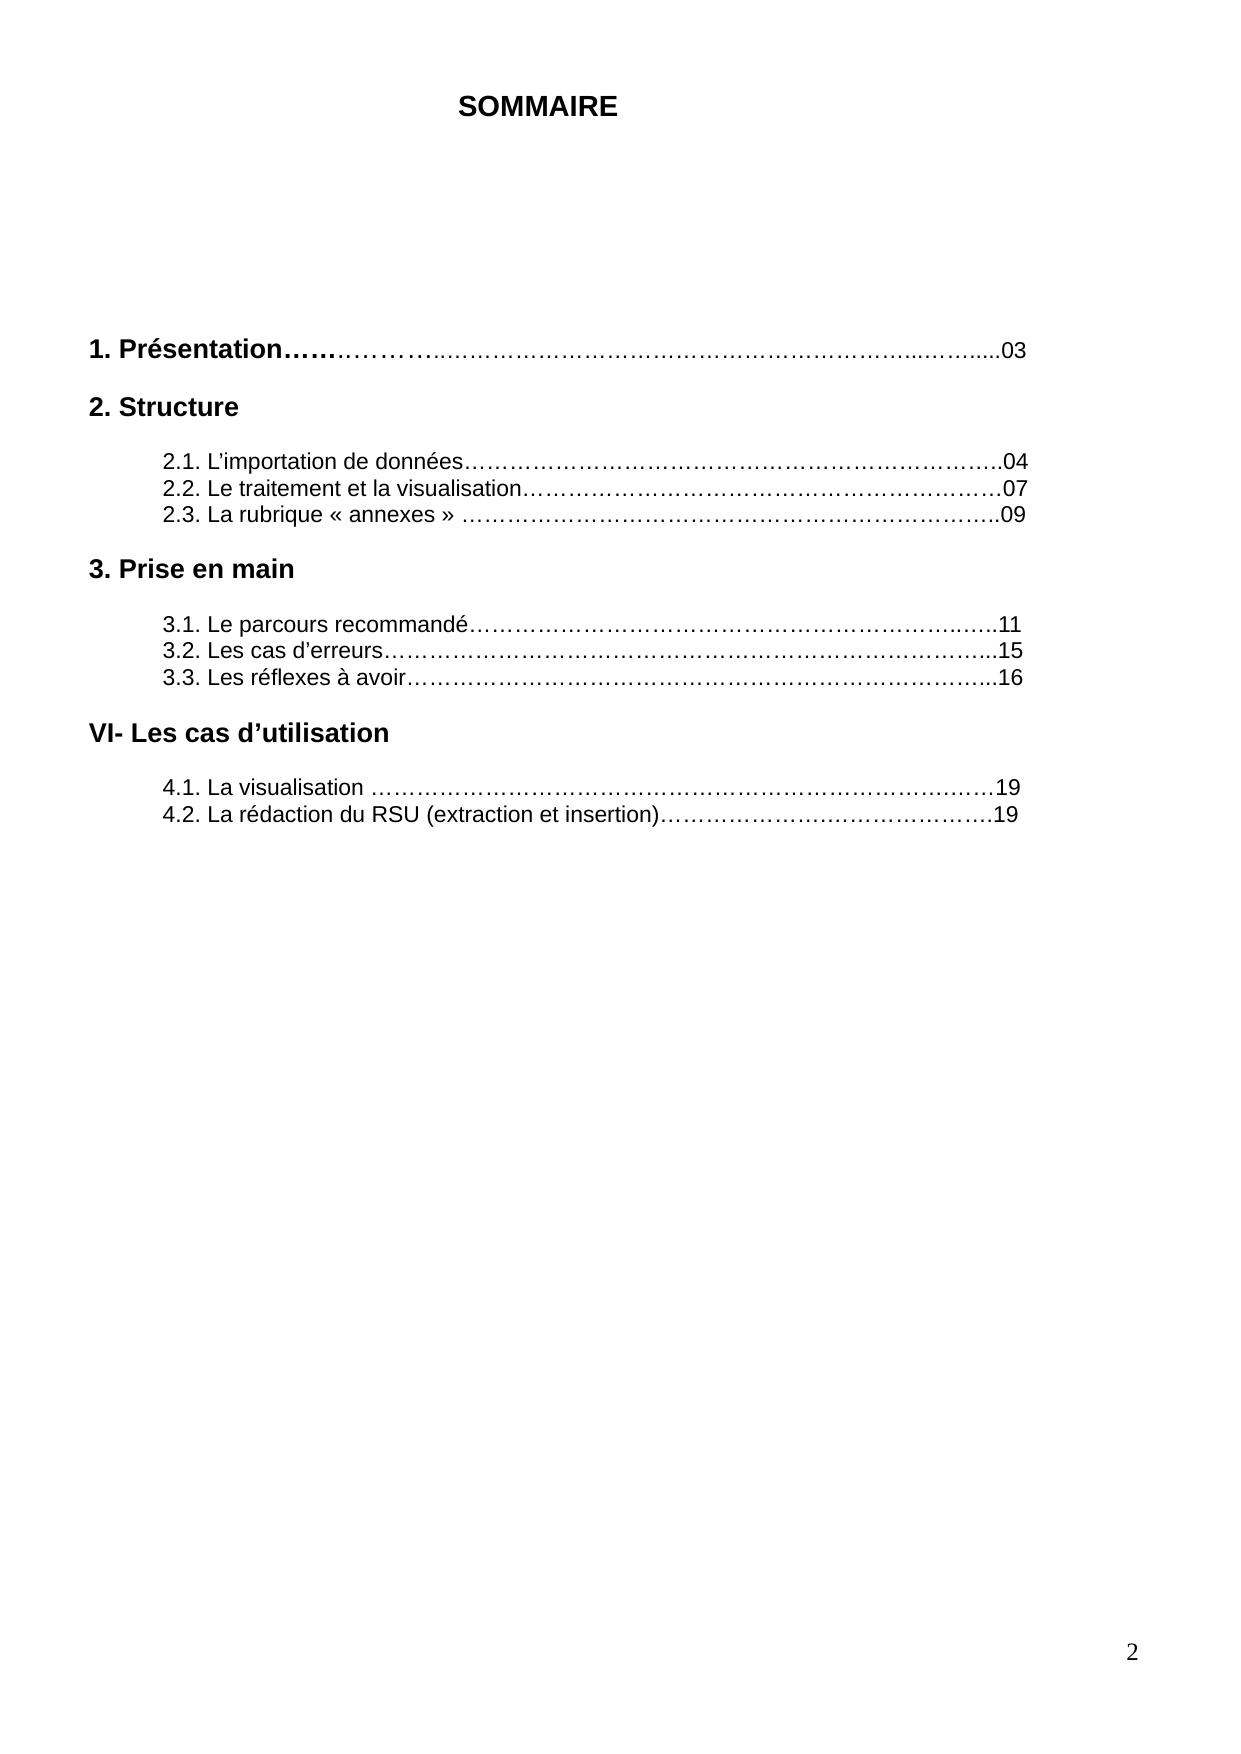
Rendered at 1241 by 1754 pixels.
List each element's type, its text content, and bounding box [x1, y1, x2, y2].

text 3. Prise en main [88, 553, 1152, 585]
text 2.1. L’importation de données……………………………………………………………..04 [88, 448, 1152, 474]
text 2. Structure [88, 391, 1152, 422]
text SOMMAIRE [88, 88, 1152, 122]
text 3.3. Les réflexes à avoir…………………………………………………………………...16 [88, 664, 1152, 690]
text 2.3. La rubrique « annexes » ……………………………………………………………..09 [88, 501, 1152, 527]
text 2.2. Le traitement et la visualisation………………………………………………………07 [88, 474, 1152, 501]
text 3.2. Les cas d’erreurs……………………………………………………………………...15 [88, 637, 1152, 664]
text VI- Les cas d’utilisation [88, 717, 1152, 748]
text 4.1. La visualisation ………………………………………………………………….……19 [88, 774, 1152, 801]
text 4.2. La rédaction du RSU (extraction et insertion)………………….………………….19 [88, 801, 1152, 827]
text 3.1. Le parcours recommandé………………………………………………………..…..11 [88, 611, 1152, 637]
text 1. Présentation……..………..……………………………………………………...…….....03 [88, 333, 1152, 364]
